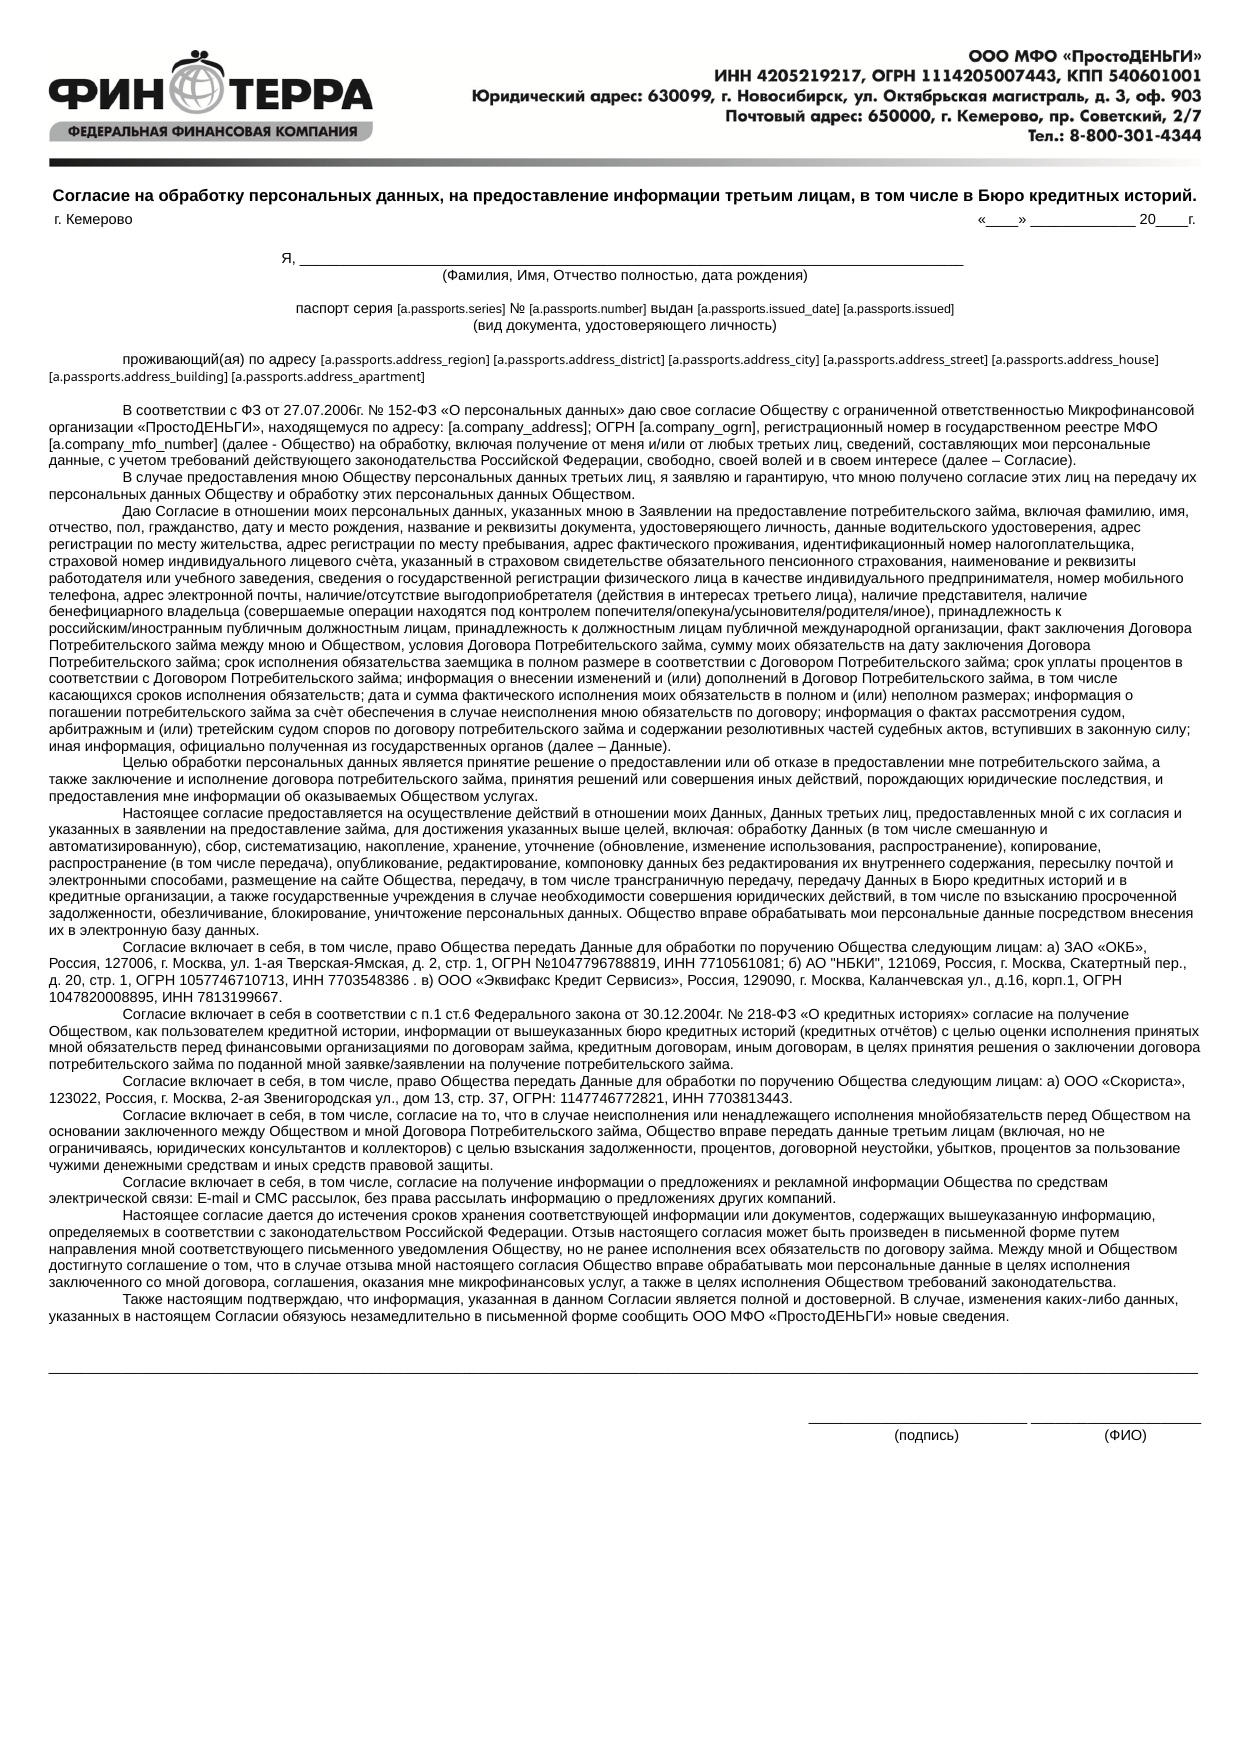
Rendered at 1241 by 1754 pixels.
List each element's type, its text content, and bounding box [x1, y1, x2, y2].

text Согласие включает в себя, в том числе, право Общества передать Данные для обработки по поручению Общества следующим лицам: а) ООО «Скориста», 123022, Россия, г. Москва, 2-ая Звенигородская ул., дом 13, стр. 37, ОГРН: 1147746772821, ИНН 7703813443. [48, 1073, 1202, 1106]
text Настоящее согласие дается до истечения сроков хранения соответствующей информации или документов, содержащих вышеуказанную информацию, определяемых в соответствии с законодательством Российской Федерации. Отзыв настоящего согласия может быть произведен в письменной форме путем направления мной соответствующего письменного уведомления Обществу, но не ранее исполнения всех обязательств по договору займа. Между мной и Обществом достигнуто соглашение о том, что в случае отзыва мной настоящего согласия Общество вправе обрабатывать мои персональные данные в целях исполнения заключенного со мной договора, соглашения, оказания мне микрофинансовых услуг, а также в целях исполнения Обществом требований законодательства. [48, 1207, 1202, 1291]
text Также настоящим подтверждаю, что информация, указанная в данном Согласии является полной и достоверной. В случае, изменения каких-либо данных, указанных в настоящем Согласии обязуюсь незамедлительно в письменной форме сообщить OOO МФО «ПростоДЕНЬГИ» новые сведения. [48, 1291, 1202, 1324]
table_header «____» _____________ 20____г. [625, 205, 1202, 233]
table_header г. Кемерово [49, 205, 625, 233]
text (подпись) (ФИО) [48, 1425, 1202, 1444]
text Настоящее согласие предоставляется на осуществление действий в отношении моих Данных, Данных третьих лиц, предоставленных мной с их согласия и указанных в заявлении на предоставление займа, для достижения указанных выше целей, включая: обработку Данных (в том числе смешанную и автоматизированную), сбор, систематизацию, накопление, хранение, уточнение (обновление, изменение использования, распространение), копирование, распространение (в том числе передача), опубликование, редактирование, компоновку данных без редактирования их внутреннего содержания, пересылку почтой и электронными способами, размещение на сайте Общества, передачу, в том числе трансграничную передачу, передачу Данных в Бюро кредитных историй и в кредитные организации, а также государственные учреждения в случае необходимости совершения юридических действий, в том числе по взысканию просроченной задолженности, обезличивание, блокирование, уничтожение персональных данных. Общество вправе обрабатывать мои персональные данные посредством внесения их в электронную базу данных. [48, 804, 1202, 938]
text (Фамилия, Имя, Отчество полностью, дата рождения) [48, 267, 1202, 283]
text Я, __________________________________________________________________________________ [48, 250, 1202, 267]
picture [48, 50, 1202, 167]
text проживающий(ая) по адресу [a.passports.address_region] [a.passports.address_district] [a.passports.address_city] [a.passports.address_street] [a.passports.address_house] [a.passports.address_building] [a.passports.address_apartment] [48, 350, 1202, 385]
text В случае предоставления мною Обществу персональных данных третьих лиц, я заявляю и гарантирую, что мною получено согласие этих лиц на передачу их персональных данных Обществу и обработку этих персональных данных Обществом. [48, 469, 1202, 502]
text Согласие включает в себя, в том числе, согласие на получение информации о предложениях и рекламной информации Общества по средствам электрической связи: E-mail и СМС рассылок, без права рассылать информацию о предложениях других компаний. [48, 1173, 1202, 1207]
text Даю Согласие в отношении моих персональных данных, указанных мною в Заявлении на предоставление потребительского займа, включая фамилию, имя, отчество, пол, гражданство, дату и место рождения, название и реквизиты документа, удостоверяющего личность, данные водительского удостоверения, адрес регистрации по месту жительства, адрес регистрации по месту пребывания, адрес фактического проживания, идентификационный номер налогоплательщика, страховой номер индивидуального лицевого счѐта, указанный в страховом свидетельстве обязательного пенсионного страхования, наименование и реквизиты работодателя или учебного заведения, сведения о государственной регистрации физического лица в качестве индивидуального предпринимателя, номер мобильного телефона, адрес электронной почты, наличие/отсутствие выгодоприобретателя (действия в интересах третьего лица), наличие представителя, наличие бенефициарного владельца (совершаемые операции находятся под контролем попечителя/опекуна/усыновителя/родителя/иное), принадлежность к российским/иностранным публичным должностным лицам, принадлежность к должностным лицам публичной международной организации, факт заключения Договора Потребительского займа между мною и Обществом, условия Договора Потребительского займа, сумму моих обязательств на дату заключения Договора Потребительского займа; срок исполнения обязательства заемщика в полном размере в соответствии с Договором Потребительского займа; срок уплаты процентов в соответствии с Договором Потребительского займа; информация о внесении изменений и (или) дополнений в Договор Потребительского займа, в том числе касающихся сроков исполнения обязательств; дата и сумма фактического исполнения моих обязательств в полном и (или) неполном размерах; информация о погашении потребительского займа за счѐт обеспечения в случае неисполнения мною обязательств по договору; информация о фактах рассмотрения судом, арбитражным и (или) третейским судом споров по договору потребительского займа и содержании резолютивных частей судебных актов, вступивших в законную силу; иная информация, официально полученная из государственных органов (далее – Данные). [48, 502, 1202, 754]
text (вид документа, удостоверяющего личность) [48, 317, 1202, 334]
text Согласие включает в себя, в том числе, право Общества передать Данные для обработки по поручению Общества следующим лицам: а) ЗАО «ОКБ», Россия, 127006, г. Москва, ул. 1-ая Тверская-Ямская, д. 2, стр. 1, ОГРН №1047796788819, ИНН 7710561081; б) АО "НБКИ", 121069, Россия, г. Москва, Скатертный пер., д. 20, стр. 1, ОГРН 1057746710713, ИНН 7703548386 . в) ООО «Эквифакс Кредит Сервисиз», Россия, 129090, г. Москва, Каланчевская ул., д.16, корп.1, ОГРН 1047820008895, ИНН 7813199667. [48, 938, 1202, 1006]
text Целью обработки персональных данных является принятие решение о предоставлении или об отказе в предоставлении мне потребительского займа, а также заключение и исполнение договора потребительского займа, принятия решений или совершения иных действий, порождающих юридические последствия, и предоставления мне информации об оказываемых Обществом услугах. [48, 754, 1202, 804]
text В соответствии с ФЗ от 27.07.2006г. № 152-ФЗ «О персональных данных» даю свое согласие Обществу с ограниченной ответственностью Микрофинансовой организации «ПростоДЕНЬГИ», находящемуся по адресу: [a.company_address]; ОГРН [a.company_ogrn], регистрационный номер в государственном реестре МФО [a.company_mfo_number] (далее - Общество) на обработку, включая получение от меня и/или от любых третьих лиц, сведений, составляющих мои персональные данные, с учетом требований действующего законодательства Российской Федерации, свободно, своей волей и в своем интересе (далее – Согласие). [48, 402, 1202, 469]
text Согласие на обработку персональных данных, на предоставление информации третьим лицам, в том числе в Бюро кредитных историй. [48, 186, 1202, 205]
text ___________________________ _____________________ [48, 1408, 1202, 1425]
text ______________________________________________________________________________________________________________________________________________ [48, 1358, 1202, 1374]
text Согласие включает в себя, в том числе, согласие на то, что в случае неисполнения или ненадлежащего исполнения мнойобязательств перед Обществом на основании заключенного между Обществом и мной Договора Потребительского займа, Общество вправе передать данные третьим лицам (включая, но не ограничиваясь, юридических консультантов и коллекторов) с целью взыскания задолженности, процентов, договорной неустойки, убытков, процентов за пользование чужими денежными средствам и иных средств правовой защиты. [48, 1106, 1202, 1173]
text паспорт серия [a.passports.series] № [a.passports.number] выдан [a.passports.issued_date] [a.passports.issued] [48, 300, 1202, 317]
text Согласие включает в себя в соответствии с п.1 ст.6 Федерального закона от 30.12.2004г. № 218-ФЗ «О кредитных историях» согласие на получение Обществом, как пользователем кредитной истории, информации от вышеуказанных бюро кредитных историй (кредитных отчётов) с целью оценки исполнения принятых мной обязательств перед финансовыми организациями по договорам займа, кредитным договорам, иным договорам, в целях принятия решения о заключении договора потребительского займа по поданной мной заявке/заявлении на получение потребительского займа. [48, 1006, 1202, 1073]
